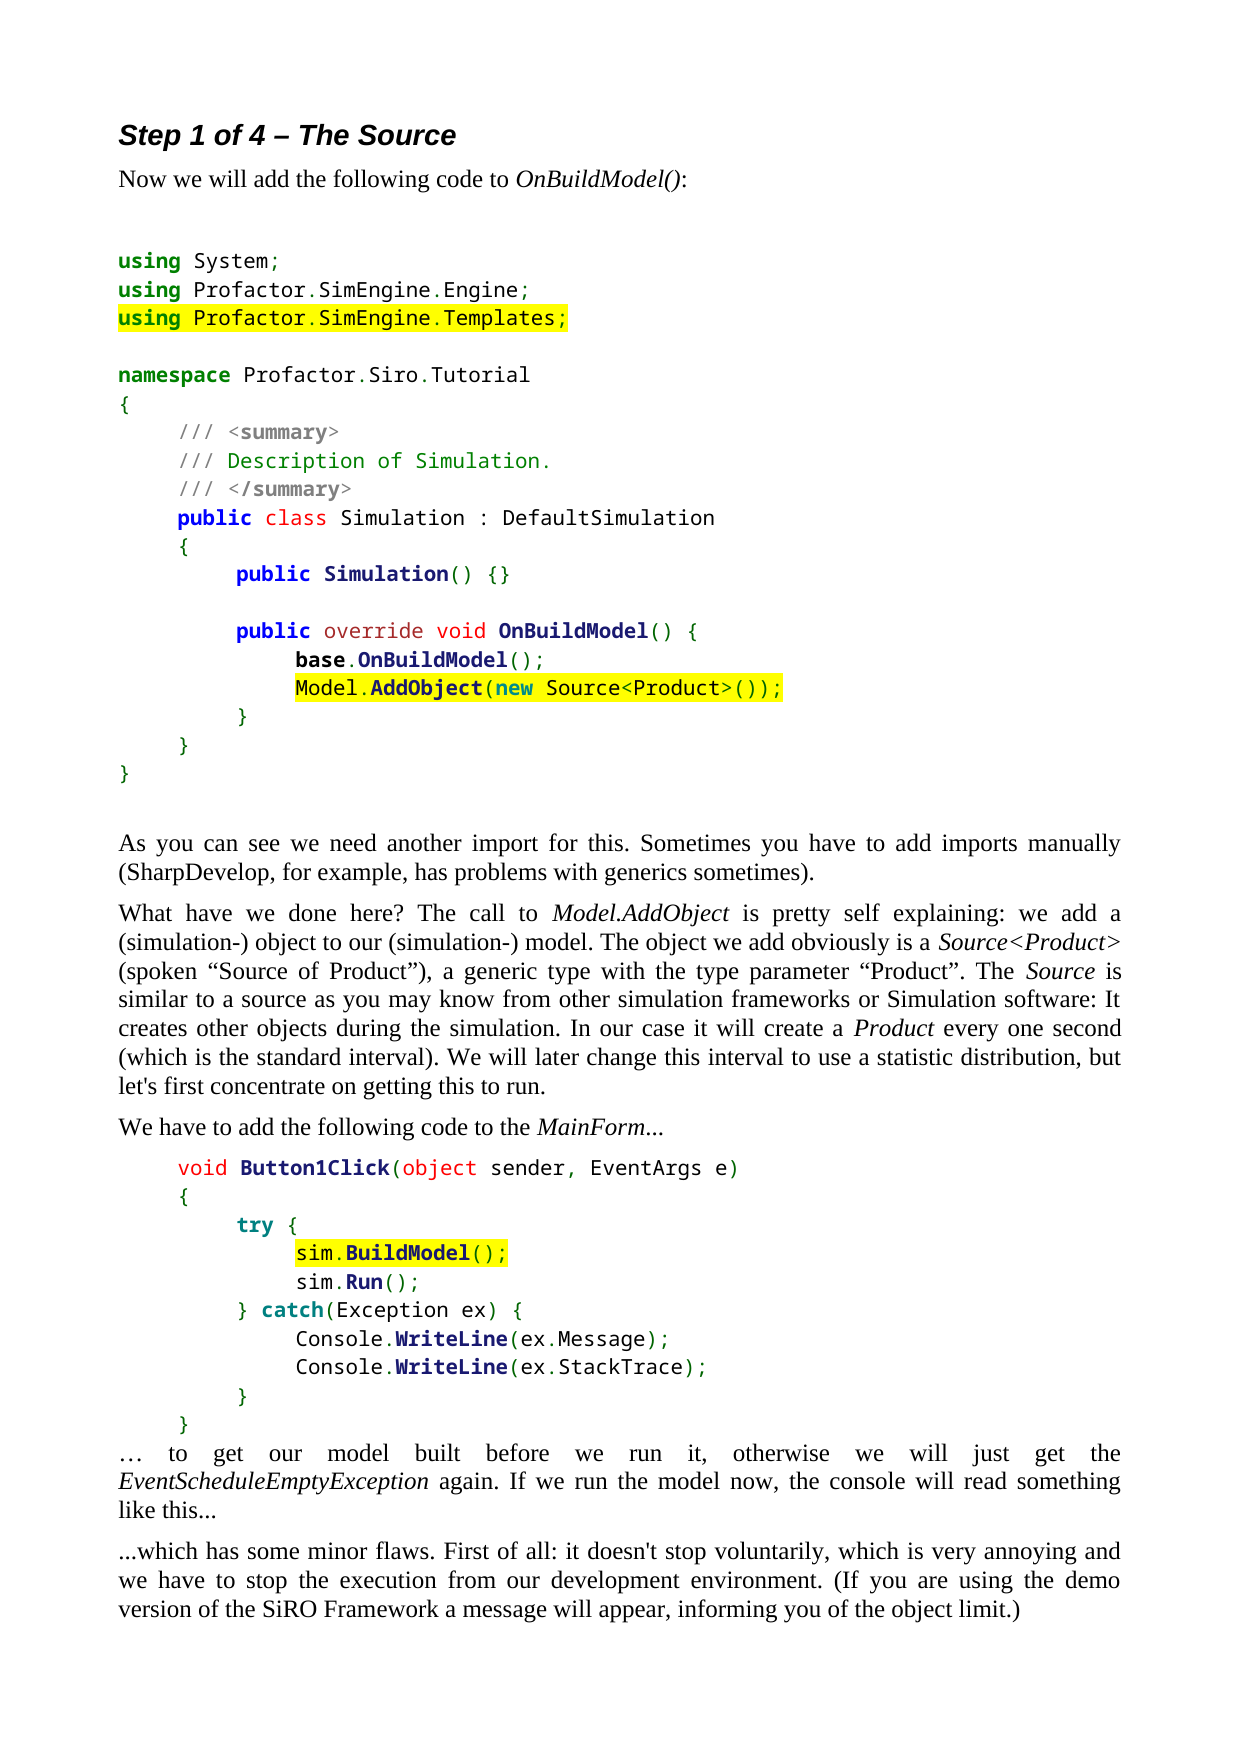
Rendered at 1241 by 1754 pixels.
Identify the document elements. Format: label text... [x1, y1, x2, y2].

text using Profactor.SimEngine.Engine; [118, 275, 1122, 303]
text } [118, 1409, 1122, 1438]
text As you can see we need another import for this. Sometimes you have to add imports manually (SharpDevelop, for example, has problems with generics sometimes). [118, 828, 1122, 886]
text What have we done here? The call to Model.AddObject is pretty self explaining: we add a (simulation-) object to our (simulation-) model. The object we add obviously is a Source<Product> (spoken “Source of Product”), a generic type with the type parameter “Product”. The Source is similar to a source as you may know from other simulation frameworks or Simulation software: It creates other objects during the simulation. In our case it will create a Product every one second (which is the standard interval). We will later change this interval to use a statistic distribution, but let's first concentrate on getting this to run. [118, 898, 1122, 1099]
text Now we will add the following code to OnBuildModel(): [118, 164, 1122, 193]
text Console.WriteLine(ex.Message); [118, 1324, 1122, 1352]
text public class Simulation : DefaultSimulation [118, 503, 1122, 531]
text /// <summary> [118, 417, 1122, 446]
text void Button1Click(object sender, EventArgs e) [118, 1153, 1122, 1182]
text /// Description of Simulation. [118, 446, 1122, 474]
text } [118, 730, 1122, 758]
text public override void OnBuildModel() { [118, 616, 1122, 645]
text ...which has some minor flaws. First of all: it doesn't stop voluntarily, which is very annoying and we have to stop the execution from our development environment. (If you are using the demo version of the SiRO Framework a message will appear, informing you of the object limit.) [118, 1536, 1122, 1623]
text try { [118, 1210, 1122, 1238]
text Console.WriteLine(ex.StackTrace); [118, 1352, 1122, 1381]
subtitle Step 1 of 4 – The Source [118, 118, 1122, 152]
text } [118, 758, 1122, 787]
text { [118, 389, 1122, 417]
text /// </summary> [118, 474, 1122, 503]
text … to get our model built before we run it, otherwise we will just get the EventScheduleEmptyException again. If we run the model now, the console will read something like this... [118, 1438, 1122, 1524]
text We have to add the following code to the MainForm... [118, 1112, 1122, 1141]
text sim.BuildModel(); [118, 1238, 1122, 1267]
text } [118, 1381, 1122, 1409]
text } [118, 702, 1122, 730]
text } catch(Exception ex) { [118, 1295, 1122, 1324]
text { [118, 1182, 1122, 1210]
text public Simulation() {} [118, 559, 1122, 588]
text using Profactor.SimEngine.Templates; [118, 303, 1122, 332]
text sim.Run(); [118, 1267, 1122, 1295]
text namespace Profactor.Siro.Tutorial [118, 360, 1122, 389]
text Model.AddObject(new Source<Product>()); [118, 673, 1122, 702]
text base.OnBuildModel(); [118, 645, 1122, 673]
text { [118, 531, 1122, 559]
text using System; [118, 247, 1122, 275]
